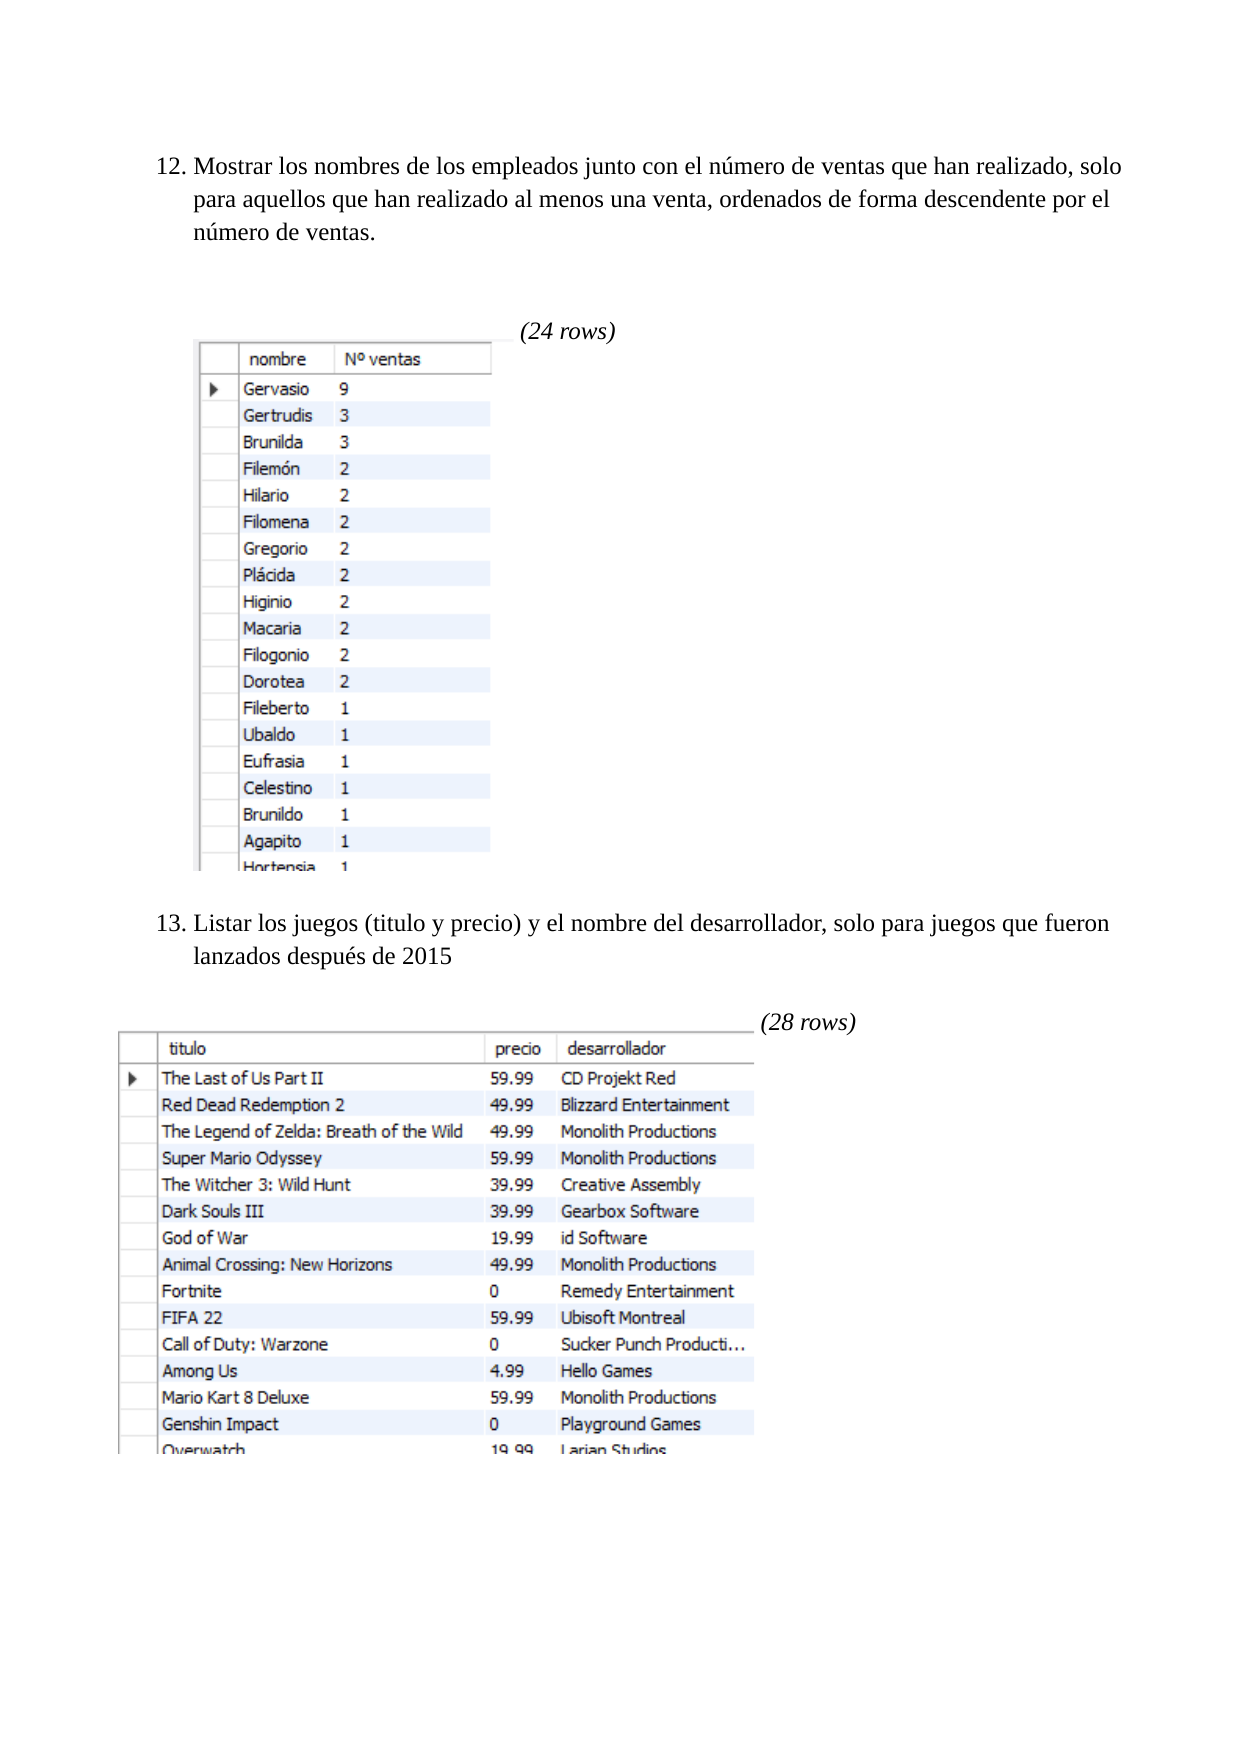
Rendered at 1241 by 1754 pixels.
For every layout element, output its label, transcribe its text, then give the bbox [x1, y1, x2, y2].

list Listar los juegos (titulo y precio) y el nombre del desarrollador, solo para juegos que fueron lanzados después de 2015 [156, 908, 1122, 970]
text (28 rows) [118, 1007, 1122, 1454]
text (24 rows) [193, 316, 1122, 871]
list Mostrar los nombres de los empleados junto con el número de ventas que han realizado, solo para aquellos que han realizado al menos una venta, ordenados de forma descendente por el número de ventas. [156, 151, 1122, 246]
